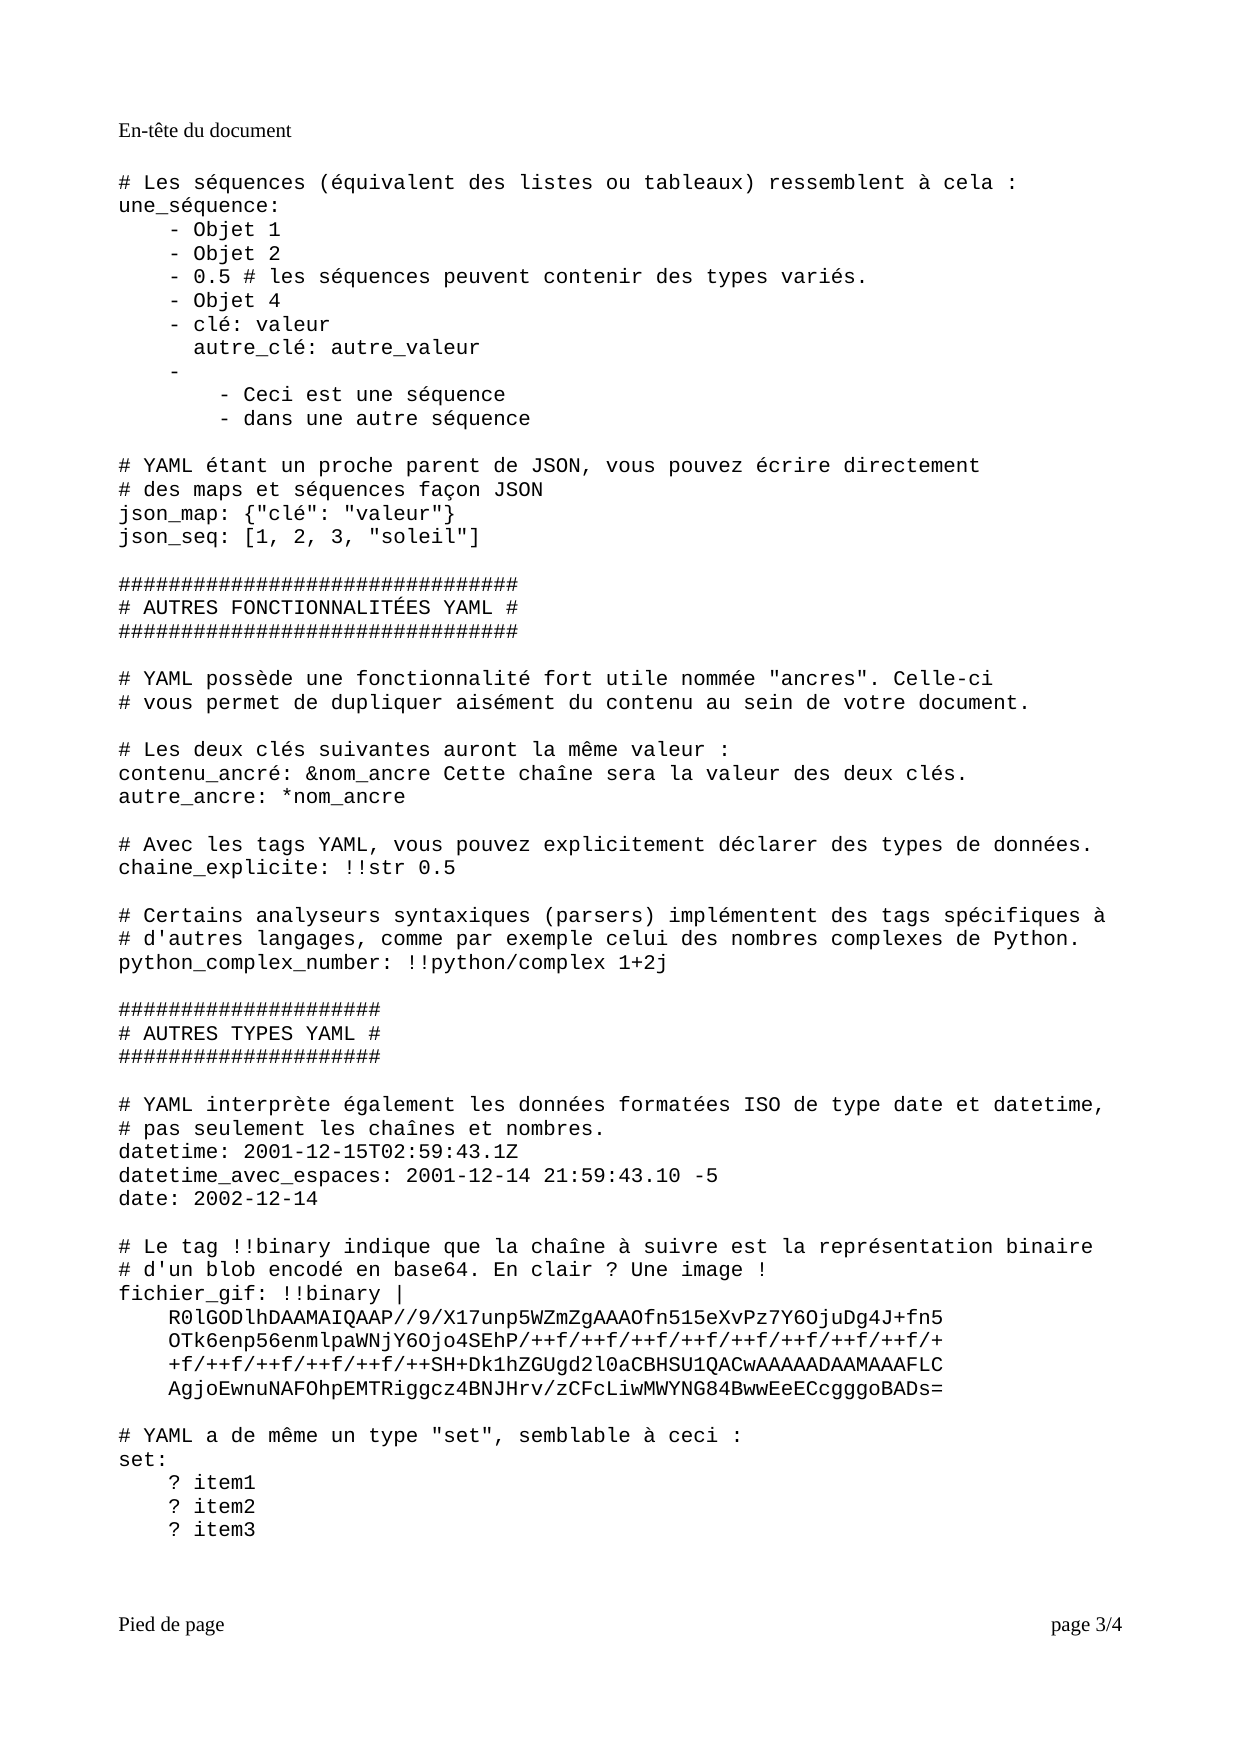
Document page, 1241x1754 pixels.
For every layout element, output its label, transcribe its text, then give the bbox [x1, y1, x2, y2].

text # pas seulement les chaînes et nombres. [118, 1117, 1122, 1141]
text datetime: 2001-12-15T02:59:43.1Z [118, 1141, 1122, 1165]
text datetime_avec_espaces: 2001-12-14 21:59:43.10 -5 [118, 1165, 1122, 1188]
text ? item1 [118, 1472, 1122, 1496]
text une_séquence: [118, 195, 1122, 219]
text - Objet 1 [118, 219, 1122, 243]
text # des maps et séquences façon JSON [118, 479, 1122, 503]
text - clé: valeur [118, 313, 1122, 337]
text R0lGODlhDAAMAIQAAP//9/X17unp5WZmZgAAAOfn515eXvPz7Y6OjuDg4J+fn5 [118, 1307, 1122, 1330]
text ################################ [118, 574, 1122, 597]
text # Les deux clés suivantes auront la même valeur : [118, 739, 1122, 763]
text OTk6enp56enmlpaWNjY6Ojo4SEhP/++f/++f/++f/++f/++f/++f/++f/++f/+ [118, 1330, 1122, 1354]
text # YAML possède une fonctionnalité fort utile nommée "ancres". Celle-ci [118, 668, 1122, 692]
text ##################### [118, 999, 1122, 1023]
text contenu_ancré: &nom_ancre Cette chaîne sera la valeur des deux clés. [118, 763, 1122, 786]
text # d'autres langages, comme par exemple celui des nombres complexes de Python. [118, 928, 1122, 952]
text AgjoEwnuNAFOhpEMTRiggcz4BNJHrv/zCFcLiwMWYNG84BwwEeECcgggoBADs= [118, 1378, 1122, 1401]
text # Les séquences (équivalent des listes ou tableaux) ressemblent à cela : [118, 172, 1122, 195]
text - [118, 361, 1122, 384]
text # AUTRES FONCTIONNALITÉES YAML # [118, 597, 1122, 621]
text json_seq: [1, 2, 3, "soleil"] [118, 526, 1122, 550]
text chaine_explicite: !!str 0.5 [118, 857, 1122, 881]
text # YAML interprète également les données formatées ISO de type date et datetime, [118, 1094, 1122, 1117]
text +f/++f/++f/++f/++f/++SH+Dk1hZGUgd2l0aCBHSU1QACwAAAAADAAMAAAFLC [118, 1354, 1122, 1378]
text ##################### [118, 1047, 1122, 1070]
text ? item2 [118, 1496, 1122, 1519]
text - Objet 2 [118, 243, 1122, 266]
text # Certains analyseurs syntaxiques (parsers) implémentent des tags spécifiques à [118, 905, 1122, 928]
text set: [118, 1448, 1122, 1472]
text - 0.5 # les séquences peuvent contenir des types variés. [118, 266, 1122, 290]
text ? item3 [118, 1519, 1122, 1543]
text ################################ [118, 621, 1122, 644]
text fichier_gif: !!binary | [118, 1283, 1122, 1307]
text python_complex_number: !!python/complex 1+2j [118, 952, 1122, 976]
text # d'un blob encodé en base64. En clair ? Une image ! [118, 1259, 1122, 1283]
text - Objet 4 [118, 290, 1122, 313]
text date: 2002-12-14 [118, 1188, 1122, 1212]
text # YAML a de même un type "set", semblable à ceci : [118, 1425, 1122, 1448]
text # Avec les tags YAML, vous pouvez explicitement déclarer des types de données. [118, 834, 1122, 857]
text # YAML étant un proche parent de JSON, vous pouvez écrire directement [118, 455, 1122, 479]
text json_map: {"clé": "valeur"} [118, 503, 1122, 526]
text autre_clé: autre_valeur [118, 337, 1122, 361]
text # Le tag !!binary indique que la chaîne à suivre est la représentation binaire [118, 1236, 1122, 1259]
text autre_ancre: *nom_ancre [118, 786, 1122, 810]
text - Ceci est une séquence [118, 384, 1122, 408]
text # vous permet de dupliquer aisément du contenu au sein de votre document. [118, 692, 1122, 716]
text - dans une autre séquence [118, 408, 1122, 432]
text # AUTRES TYPES YAML # [118, 1023, 1122, 1047]
